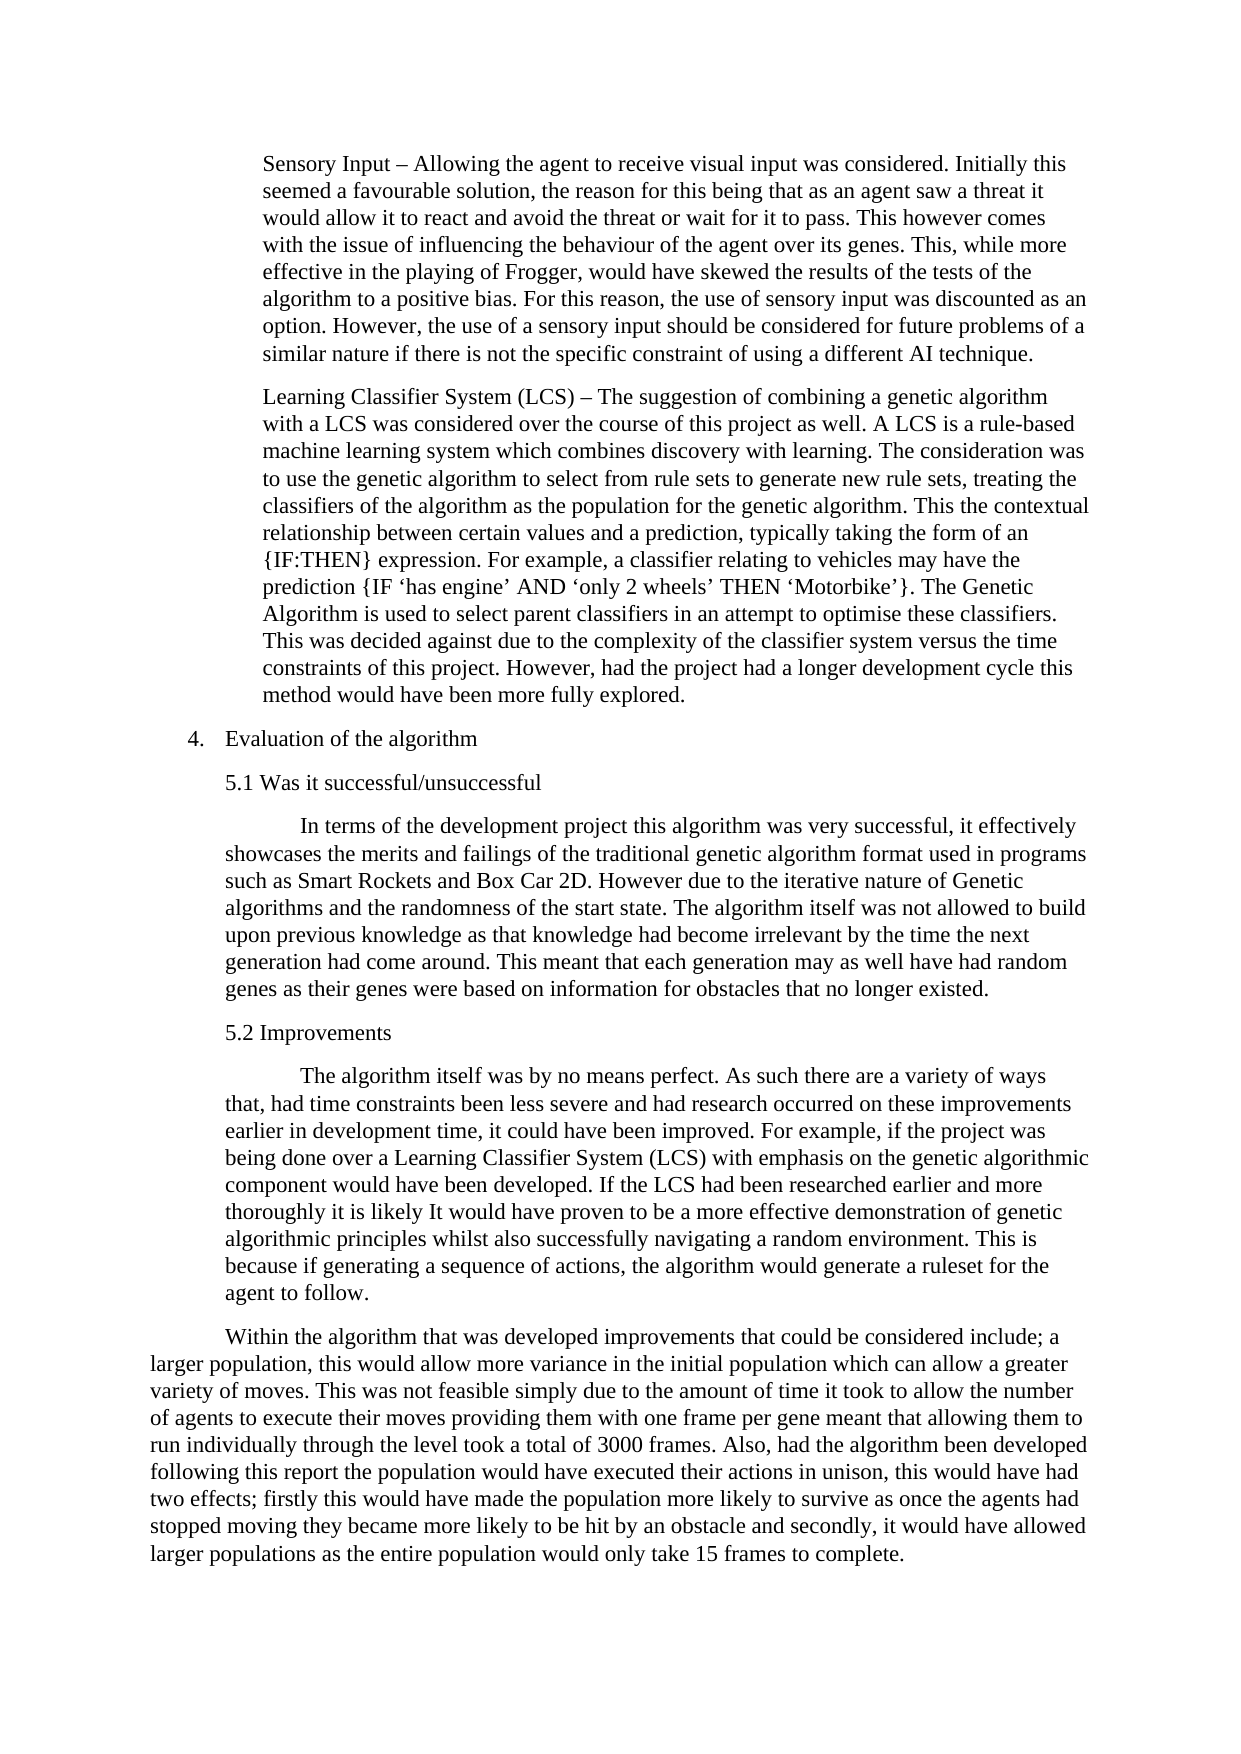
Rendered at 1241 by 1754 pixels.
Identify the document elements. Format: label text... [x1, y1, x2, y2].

list 5.2 Improvements [225, 1019, 1090, 1045]
list Evaluation of the algorithm [187, 725, 1090, 751]
list Sensory Input – Allowing the agent to receive visual input was considered. Initially this seemed a favourable solution, the reason for this being that as an agent saw a threat it would allow it to react and avoid the threat or wait for it to pass. This however comes with the issue of influencing the behaviour of the agent over its genes. This, while more effective in the playing of Frogger, would have skewed the results of the tests of the algorithm to a positive bias. For this reason, the use of sensory input was discounted as an option. However, the use of a sensory input should be considered for future problems of a similar nature if there is not the specific constraint of using a different AI technique. [262, 150, 1090, 366]
list Learning Classifier System (LCS) – The suggestion of combining a genetic algorithm with a LCS was considered over the course of this project as well. A LCS is a rule-based machine learning system which combines discovery with learning. The consideration was to use the genetic algorithm to select from rule sets to generate new rule sets, treating the classifiers of the algorithm as the population for the genetic algorithm. This the contextual relationship between certain values and a prediction, typically taking the form of an {IF:THEN} expression. For example, a classifier relating to vehicles may have the prediction {IF ‘has engine’ AND ‘only 2 wheels’ THEN ‘Motorbike’}. The Genetic Algorithm is used to select parent classifiers in an attempt to optimise these classifiers. This was decided against due to the complexity of the classifier system versus the time constraints of this project. However, had the project had a longer development cycle this method would have been more fully explored. [262, 383, 1090, 708]
list Within the algorithm that was developed improvements that could be considered include; a larger population, this would allow more variance in the initial population which can allow a greater variety of moves. This was not feasible simply due to the amount of time it took to allow the number of agents to execute their moves providing them with one frame per gene meant that allowing them to run individually through the level took a total of 3000 frames. Also, had the algorithm been developed following this report the population would have executed their actions in unison, this would have had two effects; firstly this would have made the population more likely to survive as once the agents had stopped moving they became more likely to be hit by an obstacle and secondly, it would have allowed larger populations as the entire population would only take 15 frames to complete. [150, 1323, 1090, 1566]
list The algorithm itself was by no means perfect. As such there are a variety of ways that, had time constraints been less severe and had research occurred on these improvements earlier in development time, it could have been improved. For example, if the project was being done over a Learning Classifier System (LCS) with emphasis on the genetic algorithmic component would have been developed. If the LCS had been researched earlier and more thoroughly it is likely It would have proven to be a more effective demonstration of genetic algorithmic principles whilst also successfully navigating a random environment. This is because if generating a sequence of actions, the algorithm would generate a ruleset for the agent to follow. [225, 1062, 1090, 1306]
list In terms of the development project this algorithm was very successful, it effectively showcases the merits and failings of the traditional genetic algorithm format used in programs such as Smart Rockets and Box Car 2D. However due to the iterative nature of Genetic algorithms and the randomness of the start state. The algorithm itself was not allowed to build upon previous knowledge as that knowledge had become irrelevant by the time the next generation had come around. This meant that each generation may as well have had random genes as their genes were based on information for obstacles that no longer existed. [225, 812, 1090, 1001]
list 5.1 Was it successful/unsuccessful [225, 769, 1090, 795]
